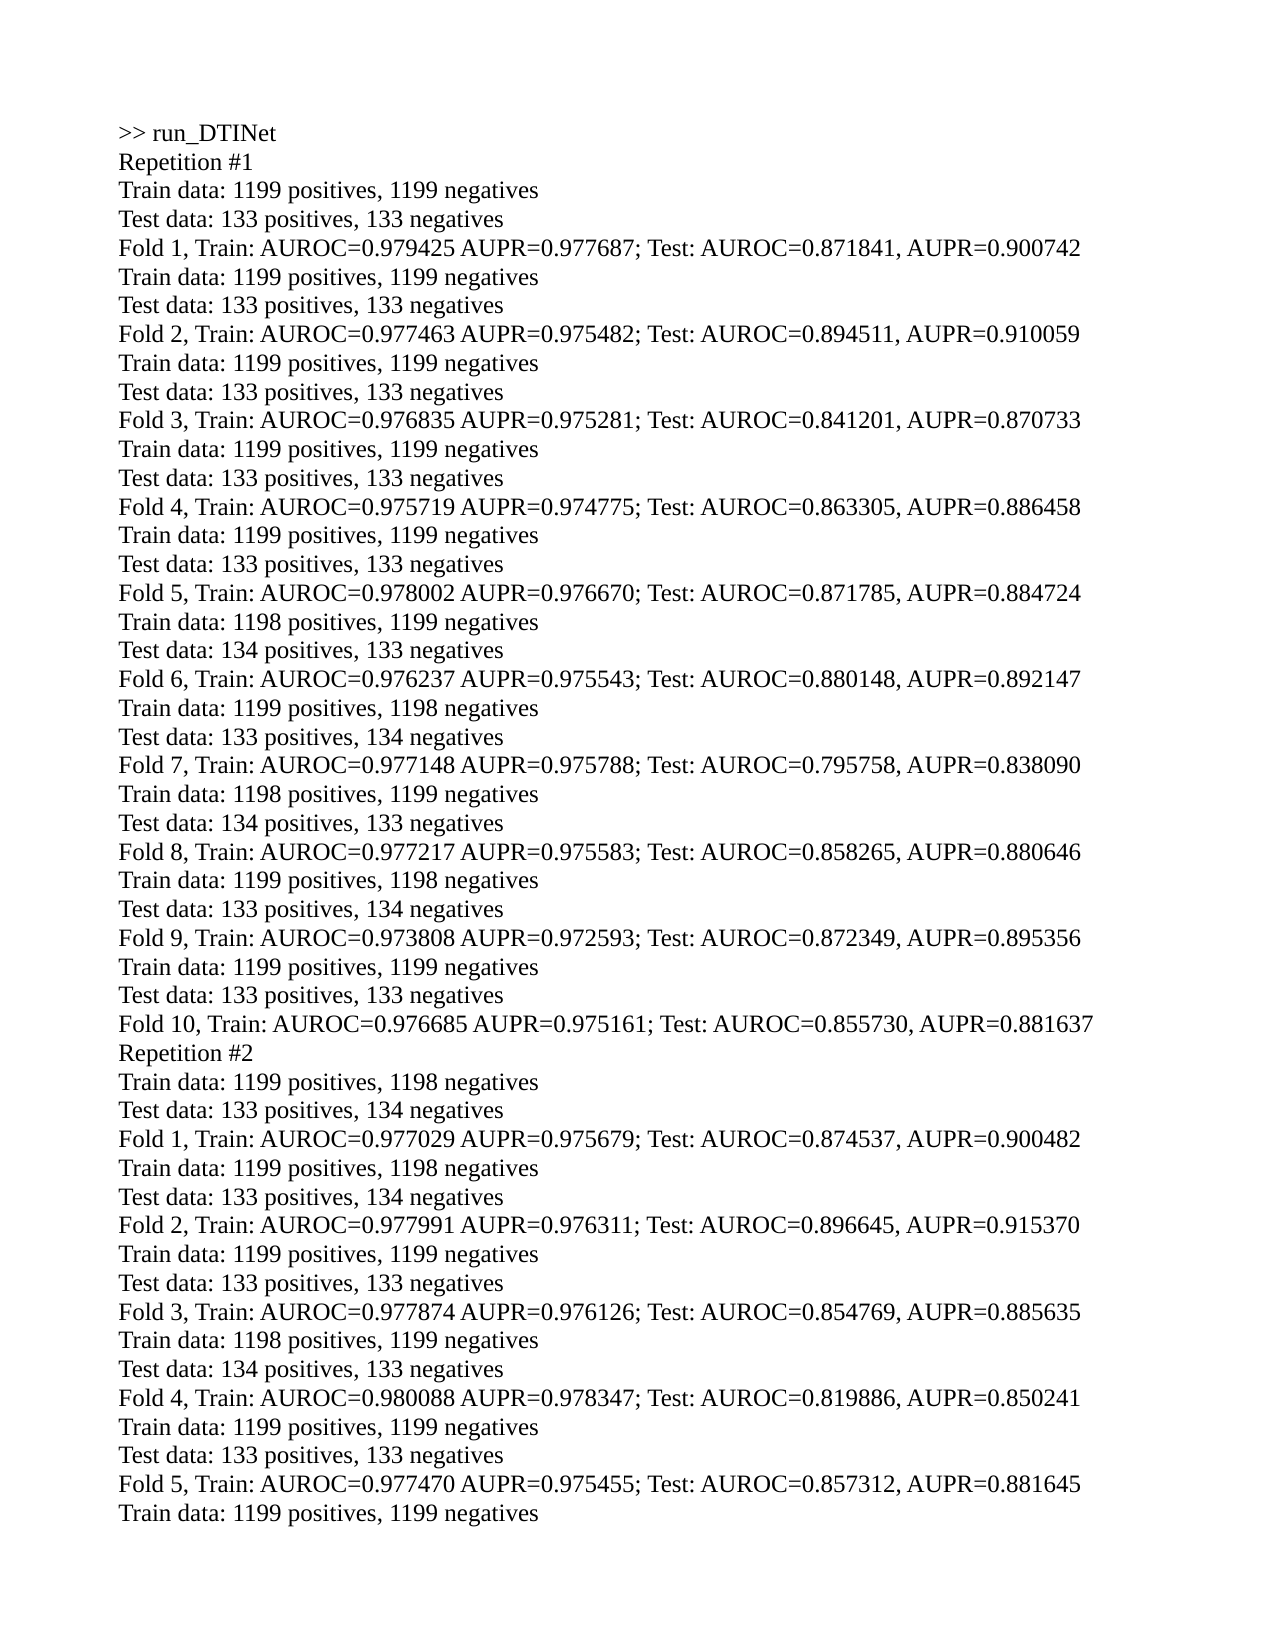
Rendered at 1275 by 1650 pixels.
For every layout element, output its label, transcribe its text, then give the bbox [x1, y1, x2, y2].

text Train data: 1199 positives, 1198 negatives [118, 866, 1157, 894]
text Test data: 133 positives, 134 negatives [118, 722, 1157, 751]
text Fold 5, Train: AUROC=0.977470 AUPR=0.975455; Test: AUROC=0.857312, AUPR=0.881645 [118, 1469, 1157, 1498]
text Test data: 134 positives, 133 negatives [118, 808, 1157, 837]
text >> run_DTINet [118, 118, 1157, 147]
text Test data: 133 positives, 134 negatives [118, 1182, 1157, 1211]
text Train data: 1199 positives, 1198 negatives [118, 1067, 1157, 1096]
text Fold 3, Train: AUROC=0.976835 AUPR=0.975281; Test: AUROC=0.841201, AUPR=0.870733 [118, 406, 1157, 434]
text Fold 2, Train: AUROC=0.977991 AUPR=0.976311; Test: AUROC=0.896645, AUPR=0.915370 [118, 1211, 1157, 1239]
text Fold 4, Train: AUROC=0.980088 AUPR=0.978347; Test: AUROC=0.819886, AUPR=0.850241 [118, 1383, 1157, 1412]
text Test data: 133 positives, 133 negatives [118, 1268, 1157, 1297]
text Test data: 133 positives, 134 negatives [118, 894, 1157, 923]
text Test data: 133 positives, 133 negatives [118, 981, 1157, 1009]
text Fold 1, Train: AUROC=0.977029 AUPR=0.975679; Test: AUROC=0.874537, AUPR=0.900482 [118, 1124, 1157, 1153]
text Train data: 1199 positives, 1198 negatives [118, 1153, 1157, 1182]
text Fold 4, Train: AUROC=0.975719 AUPR=0.974775; Test: AUROC=0.863305, AUPR=0.886458 [118, 492, 1157, 521]
text Train data: 1198 positives, 1199 negatives [118, 1326, 1157, 1354]
text Train data: 1199 positives, 1199 negatives [118, 176, 1157, 204]
text Train data: 1198 positives, 1199 negatives [118, 607, 1157, 636]
text Test data: 134 positives, 133 negatives [118, 636, 1157, 664]
text Repetition #2 [118, 1038, 1157, 1067]
text Train data: 1199 positives, 1199 negatives [118, 1498, 1157, 1527]
text Test data: 133 positives, 134 negatives [118, 1096, 1157, 1124]
text Test data: 133 positives, 133 negatives [118, 549, 1157, 578]
text Train data: 1199 positives, 1199 negatives [118, 952, 1157, 981]
text Fold 9, Train: AUROC=0.973808 AUPR=0.972593; Test: AUROC=0.872349, AUPR=0.895356 [118, 923, 1157, 952]
text Test data: 133 positives, 133 negatives [118, 204, 1157, 233]
text Train data: 1198 positives, 1199 negatives [118, 779, 1157, 808]
text Fold 8, Train: AUROC=0.977217 AUPR=0.975583; Test: AUROC=0.858265, AUPR=0.880646 [118, 837, 1157, 866]
text Fold 7, Train: AUROC=0.977148 AUPR=0.975788; Test: AUROC=0.795758, AUPR=0.838090 [118, 751, 1157, 779]
text Fold 6, Train: AUROC=0.976237 AUPR=0.975543; Test: AUROC=0.880148, AUPR=0.892147 [118, 664, 1157, 693]
text Fold 1, Train: AUROC=0.979425 AUPR=0.977687; Test: AUROC=0.871841, AUPR=0.900742 [118, 233, 1157, 262]
text Test data: 133 positives, 133 negatives [118, 463, 1157, 492]
text Train data: 1199 positives, 1199 negatives [118, 521, 1157, 549]
text Fold 2, Train: AUROC=0.977463 AUPR=0.975482; Test: AUROC=0.894511, AUPR=0.910059 [118, 319, 1157, 348]
text Fold 5, Train: AUROC=0.978002 AUPR=0.976670; Test: AUROC=0.871785, AUPR=0.884724 [118, 578, 1157, 607]
text Test data: 134 positives, 133 negatives [118, 1354, 1157, 1383]
text Train data: 1199 positives, 1199 negatives [118, 262, 1157, 291]
text Repetition #1 [118, 147, 1157, 176]
text Fold 3, Train: AUROC=0.977874 AUPR=0.976126; Test: AUROC=0.854769, AUPR=0.885635 [118, 1297, 1157, 1326]
text Train data: 1199 positives, 1199 negatives [118, 434, 1157, 463]
text Train data: 1199 positives, 1198 negatives [118, 693, 1157, 722]
text Train data: 1199 positives, 1199 negatives [118, 1239, 1157, 1268]
text Fold 10, Train: AUROC=0.976685 AUPR=0.975161; Test: AUROC=0.855730, AUPR=0.881637 [118, 1009, 1157, 1038]
text Train data: 1199 positives, 1199 negatives [118, 348, 1157, 377]
text Test data: 133 positives, 133 negatives [118, 377, 1157, 406]
text Train data: 1199 positives, 1199 negatives [118, 1412, 1157, 1441]
text Test data: 133 positives, 133 negatives [118, 1441, 1157, 1469]
text Test data: 133 positives, 133 negatives [118, 291, 1157, 319]
